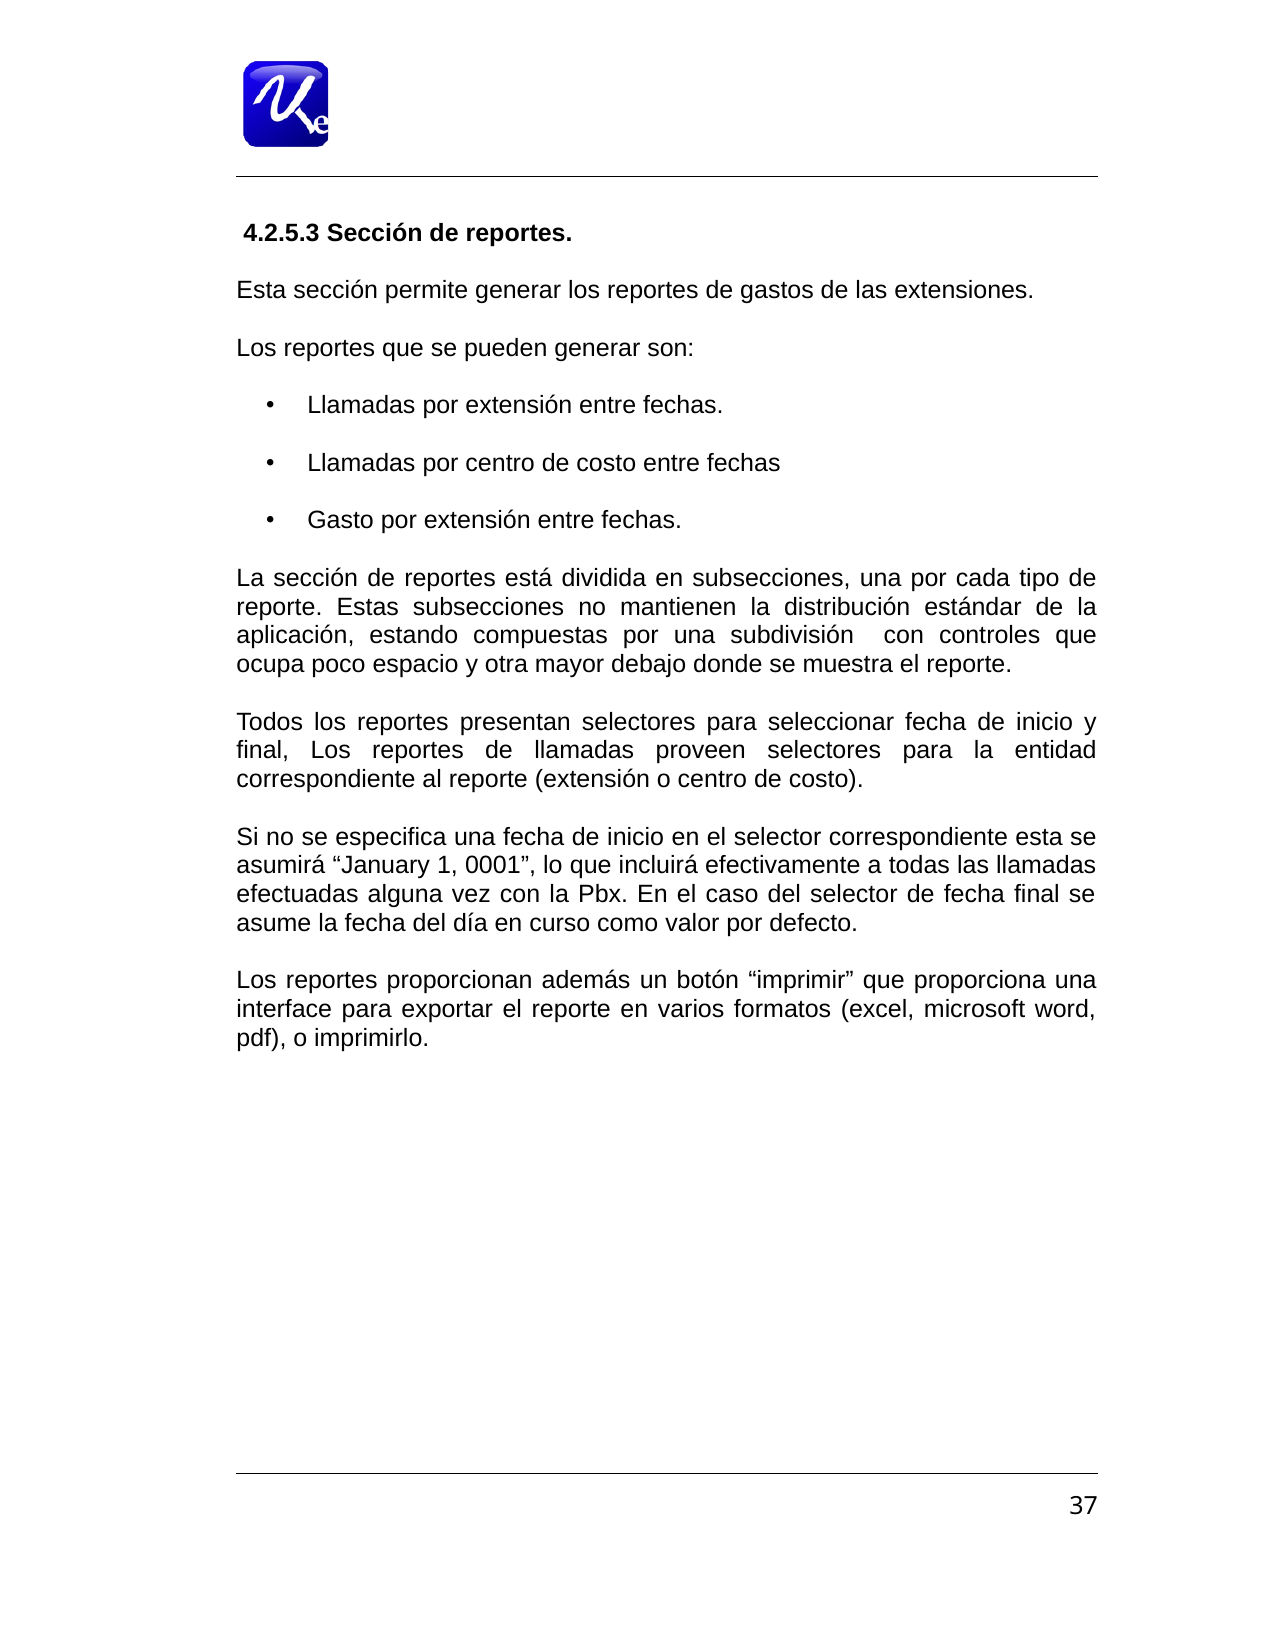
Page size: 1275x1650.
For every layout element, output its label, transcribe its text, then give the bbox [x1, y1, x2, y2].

list Todos los reportes presentan selectores para seleccionar fecha de inicio y final, Los reportes de llamadas proveen selectores para la entidad correspondiente al reporte (extensión o centro de costo). [236, 707, 1098, 793]
list Llamadas por centro de costo entre fechas [266, 448, 1098, 477]
list Llamadas por extensión entre fechas. [266, 390, 1098, 419]
list Gasto por extensión entre fechas. [266, 505, 1098, 534]
picture [243, 61, 329, 147]
list Si no se especifica una fecha de inicio en el selector correspondiente esta se asumirá “January 1, 0001”, lo que incluirá efectivamente a todas las llamadas efectuadas alguna vez con la Pbx. En el caso del selector de fecha final se asume la fecha del día en curso como valor por defecto. [236, 822, 1098, 937]
list Los reportes proporcionan además un botón “imprimir” que proporciona una interface para exportar el reporte en varios formatos (excel, microsoft word, pdf), o imprimirlo. [236, 966, 1098, 1052]
list Los reportes que se pueden generar son: [236, 333, 1098, 361]
list Sección de reportes. [236, 218, 1098, 246]
list Esta sección permite generar los reportes de gastos de las extensiones. [236, 275, 1098, 304]
list La sección de reportes está dividida en subsecciones, una por cada tipo de reporte. Estas subsecciones no mantienen la distribución estándar de la aplicación, estando compuestas por una subdivisión con controles que ocupa poco espacio y otra mayor debajo donde se muestra el reporte. [236, 563, 1098, 678]
